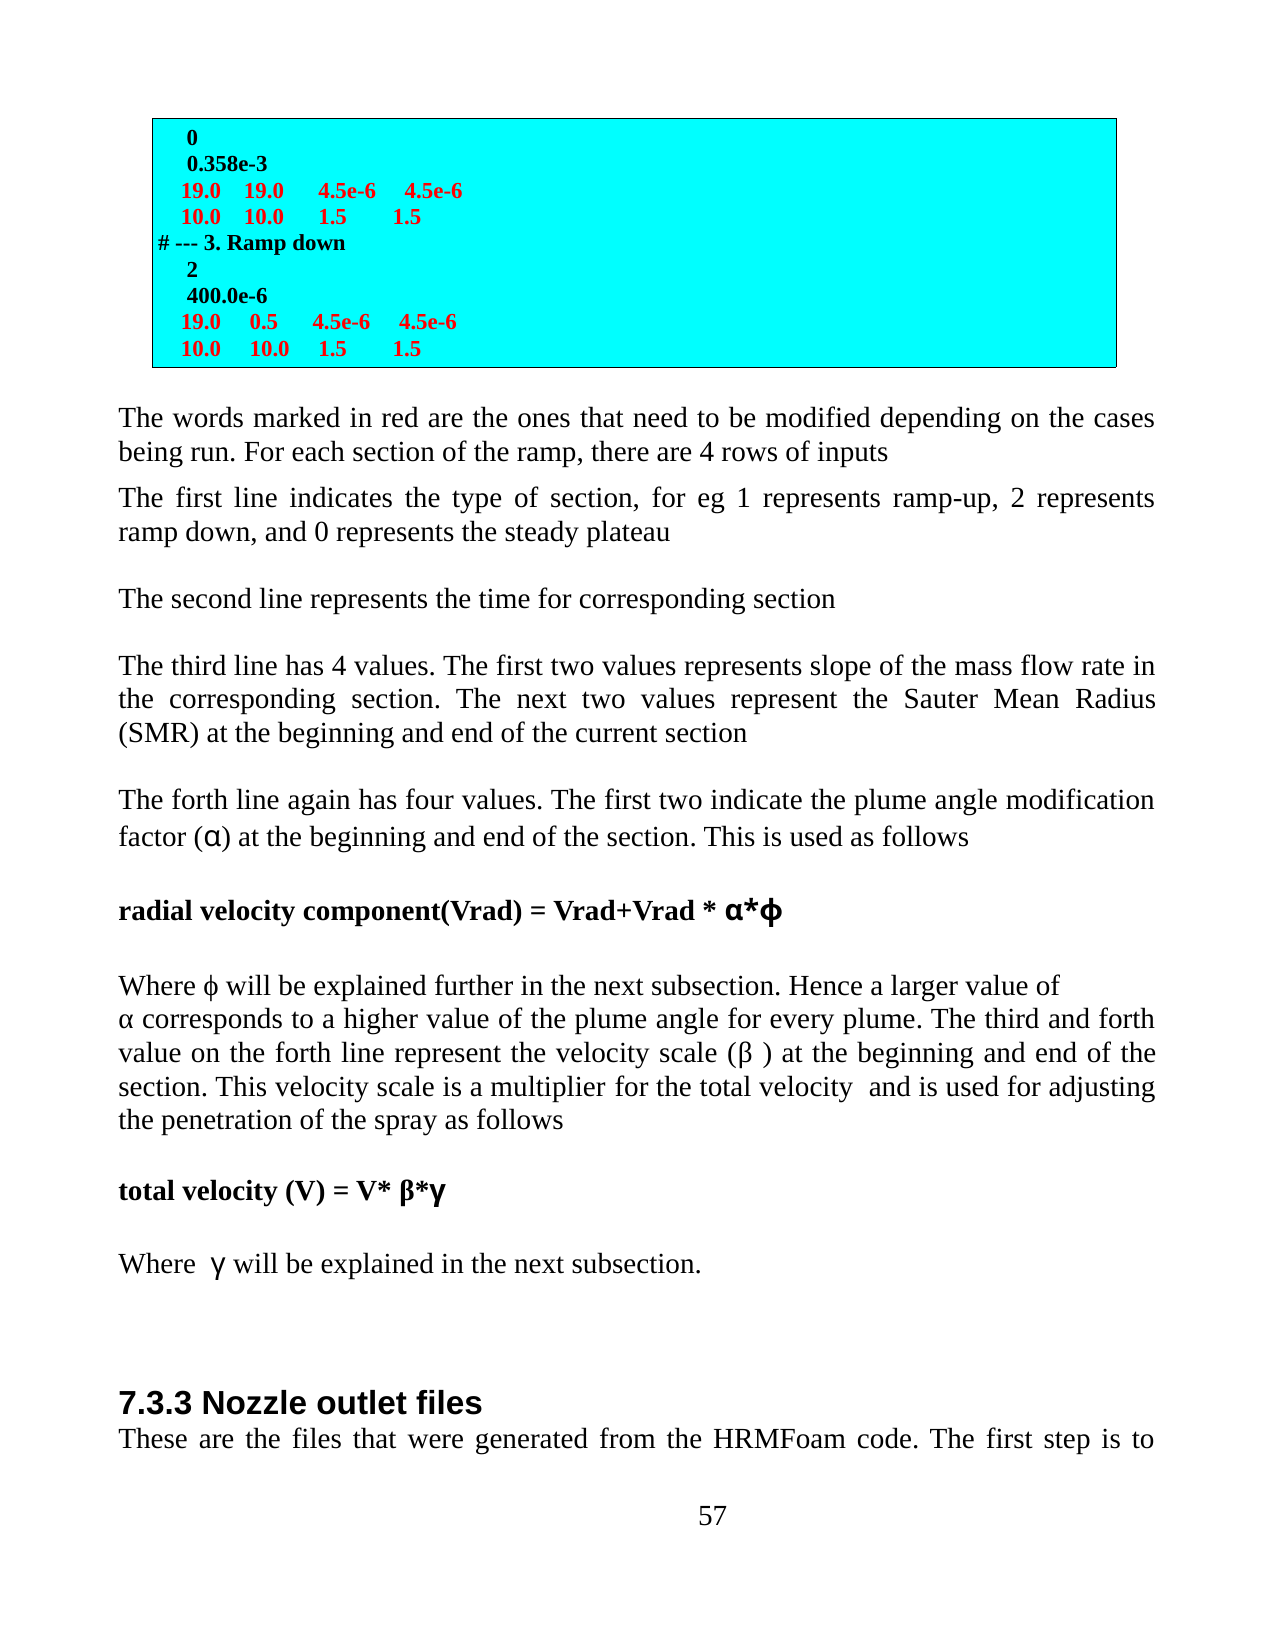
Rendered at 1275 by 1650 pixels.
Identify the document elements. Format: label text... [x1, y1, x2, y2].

text Where ϕ will be explained further in the next subsection. Hence a larger value of [118, 968, 1157, 1002]
text total velocity (V) = V* β*γ [118, 1169, 1157, 1209]
text The second line represents the time for corresponding section [118, 581, 1157, 614]
text α corresponds to a higher value of the plume angle for every plume. The third and forth value on the forth line represent the velocity scale (β ) at the beginning and end of the section. This velocity scale is a multiplier for the total velocity and is used for adjusting the penetration of the spray as follows [118, 1002, 1157, 1136]
text Where γ will be explained in the next subsection. [118, 1243, 1157, 1282]
text The words marked in red are the ones that need to be modified depending on the cases being run. For each section of the ramp, there are 4 rows of inputs [118, 401, 1157, 468]
table_header 0 0.358e-3 19.0 19.0 4.5e-6 4.5e-6 10.0 10.0 1.5 1.5 # --- 3. Ramp down 2 400.0e-6 19.0 0.5 4.5e-6 4.5e-6 10.0 10.0 1.5 1.5 [153, 119, 1116, 367]
text The third line has 4 values. The first two values represents slope of the mass flow rate in the corresponding section. The next two values represent the Sauter Mean Radius (SMR) at the beginning and end of the current section [118, 648, 1157, 748]
subtitle 7.3.3 Nozzle outlet files [118, 1383, 1157, 1421]
text The forth line again has four values. The first two indicate the plume angle modification factor (α) at the beginning and end of the section. This is used as follows [118, 782, 1157, 855]
text These are the files that were generated from the HRMFoam code. The first step is to [118, 1421, 1157, 1455]
text radial velocity component(Vrad) = Vrad+Vrad * α*ϕ [118, 889, 1157, 928]
text The first line indicates the type of section, for eg 1 represents ramp-up, 2 represents ramp down, and 0 represents the steady plateau [118, 480, 1157, 547]
